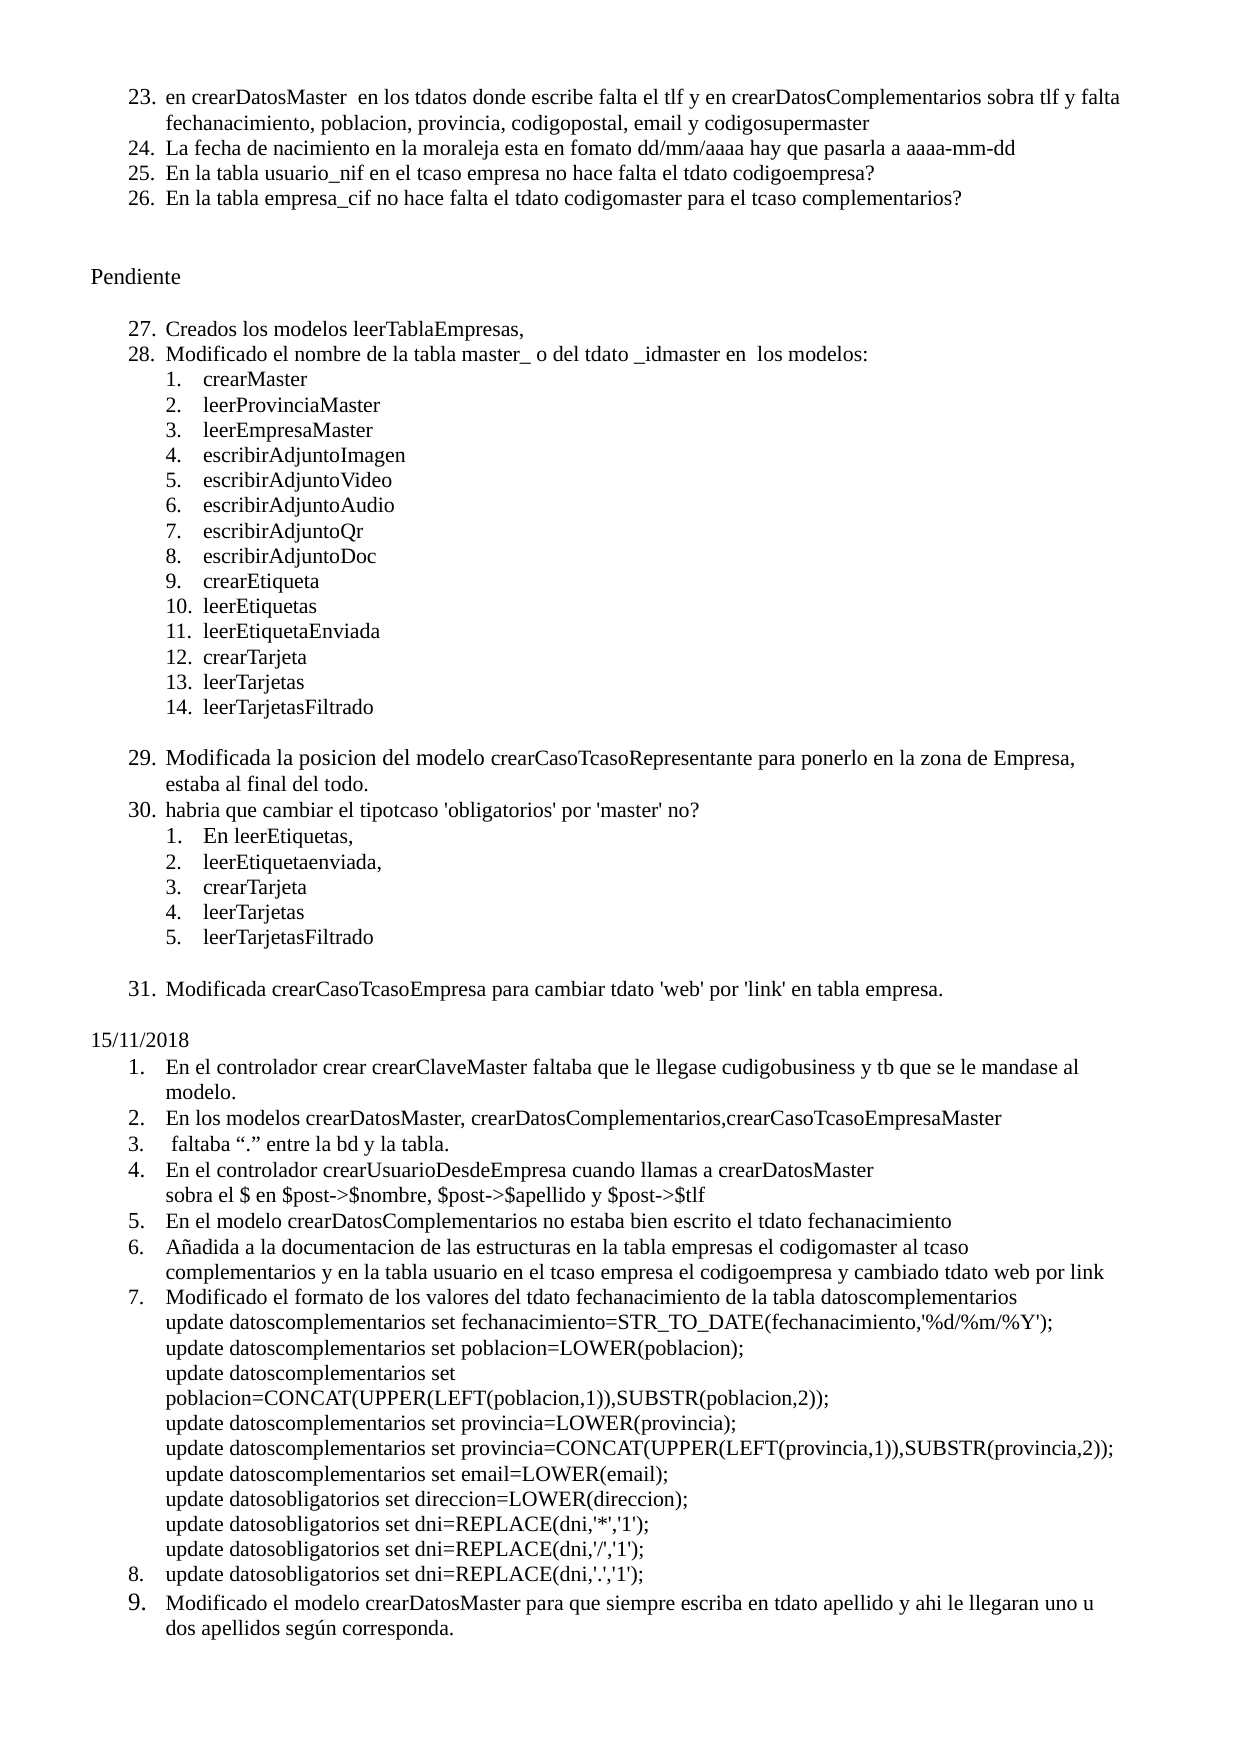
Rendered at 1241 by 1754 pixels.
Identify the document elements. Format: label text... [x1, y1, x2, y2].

list leerTarjetasFiltrado [165, 694, 1122, 719]
list leerTarjetas [165, 899, 1122, 924]
list update datosobligatorios set dni=REPLACE(dni,'*','1'); [128, 1511, 1122, 1536]
list leerProvinciaMaster [165, 392, 1122, 417]
list Creados los modelos leerTablaEmpresas, [128, 315, 1122, 341]
list crearTarjeta [165, 874, 1122, 899]
list leerEtiquetas [165, 593, 1122, 618]
list update datoscomplementarios set poblacion=LOWER(poblacion); [128, 1334, 1122, 1360]
list Modificada la posicion del modelo crearCasoTcasoRepresentante para ponerlo en la zona de Empresa, estaba al final del todo. [128, 744, 1122, 796]
list crearTarjeta [165, 644, 1122, 669]
list update datosobligatorios set dni=REPLACE(dni,'.','1'); [128, 1561, 1122, 1587]
list update datoscomplementarios set provincia=CONCAT(UPPER(LEFT(provincia,1)),SUBSTR(provincia,2)); [128, 1435, 1122, 1461]
list faltaba “.” entre la bd y la tabla. [128, 1131, 1122, 1156]
list sobra el $ en $post->$nombre, $post->$apellido y $post->$tlf [128, 1182, 1122, 1207]
list leerEtiquetaEnviada [165, 618, 1122, 644]
list leerEtiquetaenviada, [165, 849, 1122, 874]
list update datoscomplementarios set provincia=LOWER(provincia); [128, 1410, 1122, 1435]
list update datoscomplementarios set poblacion=CONCAT(UPPER(LEFT(poblacion,1)),SUBSTR(poblacion,2)); [128, 1360, 1122, 1410]
list Añadida a la documentacion de las estructuras en la tabla empresas el codigomaster al tcaso complementarios y en la tabla usuario en el tcaso empresa el codigoempresa y cambiado tdato web por link [128, 1234, 1122, 1284]
list En la tabla usuario_nif en el tcaso empresa no hace falta el tdato codigoempresa? [128, 160, 1122, 185]
list escribirAdjuntoQr [165, 518, 1122, 543]
list crearMaster [165, 366, 1122, 392]
list leerEmpresaMaster [165, 417, 1122, 442]
list En el controlador crearUsuarioDesdeEmpresa cuando llamas a crearDatosMaster [128, 1156, 1122, 1182]
list update datosobligatorios set dni=REPLACE(dni,'/','1'); [128, 1536, 1122, 1561]
list escribirAdjuntoDoc [165, 543, 1122, 568]
list habria que cambiar el tipotcaso 'obligatorios' por 'master' no? [128, 796, 1122, 822]
list escribirAdjuntoVideo [165, 467, 1122, 492]
list En el controlador crear crearClaveMaster faltaba que le llegase cudigobusiness y tb que se le mandase al modelo. [128, 1053, 1122, 1104]
list En la tabla empresa_cif no hace falta el tdato codigomaster para el tcaso complementarios? [128, 185, 1122, 211]
list update datoscomplementarios set email=LOWER(email); [128, 1461, 1122, 1486]
list escribirAdjuntoImagen [165, 442, 1122, 467]
list leerTarjetas [165, 669, 1122, 694]
list crearEtiqueta [165, 568, 1122, 593]
list En leerEtiquetas, [165, 822, 1122, 849]
list En los modelos crearDatosMaster, crearDatosComplementarios,crearCasoTcasoEmpresaMaster [128, 1104, 1122, 1131]
list La fecha de nacimiento en la moraleja esta en fomato dd/mm/aaaa hay que pasarla a aaaa-mm-dd [128, 135, 1122, 160]
list Modificado el modelo crearDatosMaster para que siempre escriba en tdato apellido y ahi le llegaran uno u dos apellidos según corresponda. [128, 1587, 1122, 1641]
list Modificado el nombre de la tabla master_ o del tdato _idmaster en los modelos: [128, 341, 1122, 366]
list update datoscomplementarios set fechanacimiento=STR_TO_DATE(fechanacimiento,'%d/%m/%Y'); [128, 1309, 1122, 1334]
text Pendiente [90, 263, 1122, 289]
list En el modelo crearDatosComplementarios no estaba bien escrito el tdato fechanacimiento [128, 1207, 1122, 1234]
list leerTarjetasFiltrado [165, 924, 1122, 949]
list Modificado el formato de los valores del tdato fechanacimiento de la tabla datoscomplementarios [128, 1284, 1122, 1309]
list escribirAdjuntoAudio [165, 492, 1122, 518]
list update datosobligatorios set direccion=LOWER(direccion); [128, 1486, 1122, 1511]
list Modificada crearCasoTcasoEmpresa para cambiar tdato 'web' por 'link' en tabla empresa. [128, 975, 1122, 1001]
list en crearDatosMaster en los tdatos donde escribe falta el tlf y en crearDatosComplementarios sobra tlf y falta fechanacimiento, poblacion, provincia, codigopostal, email y codigosupermaster [128, 83, 1122, 135]
text 15/11/2018 [90, 1027, 1122, 1053]
